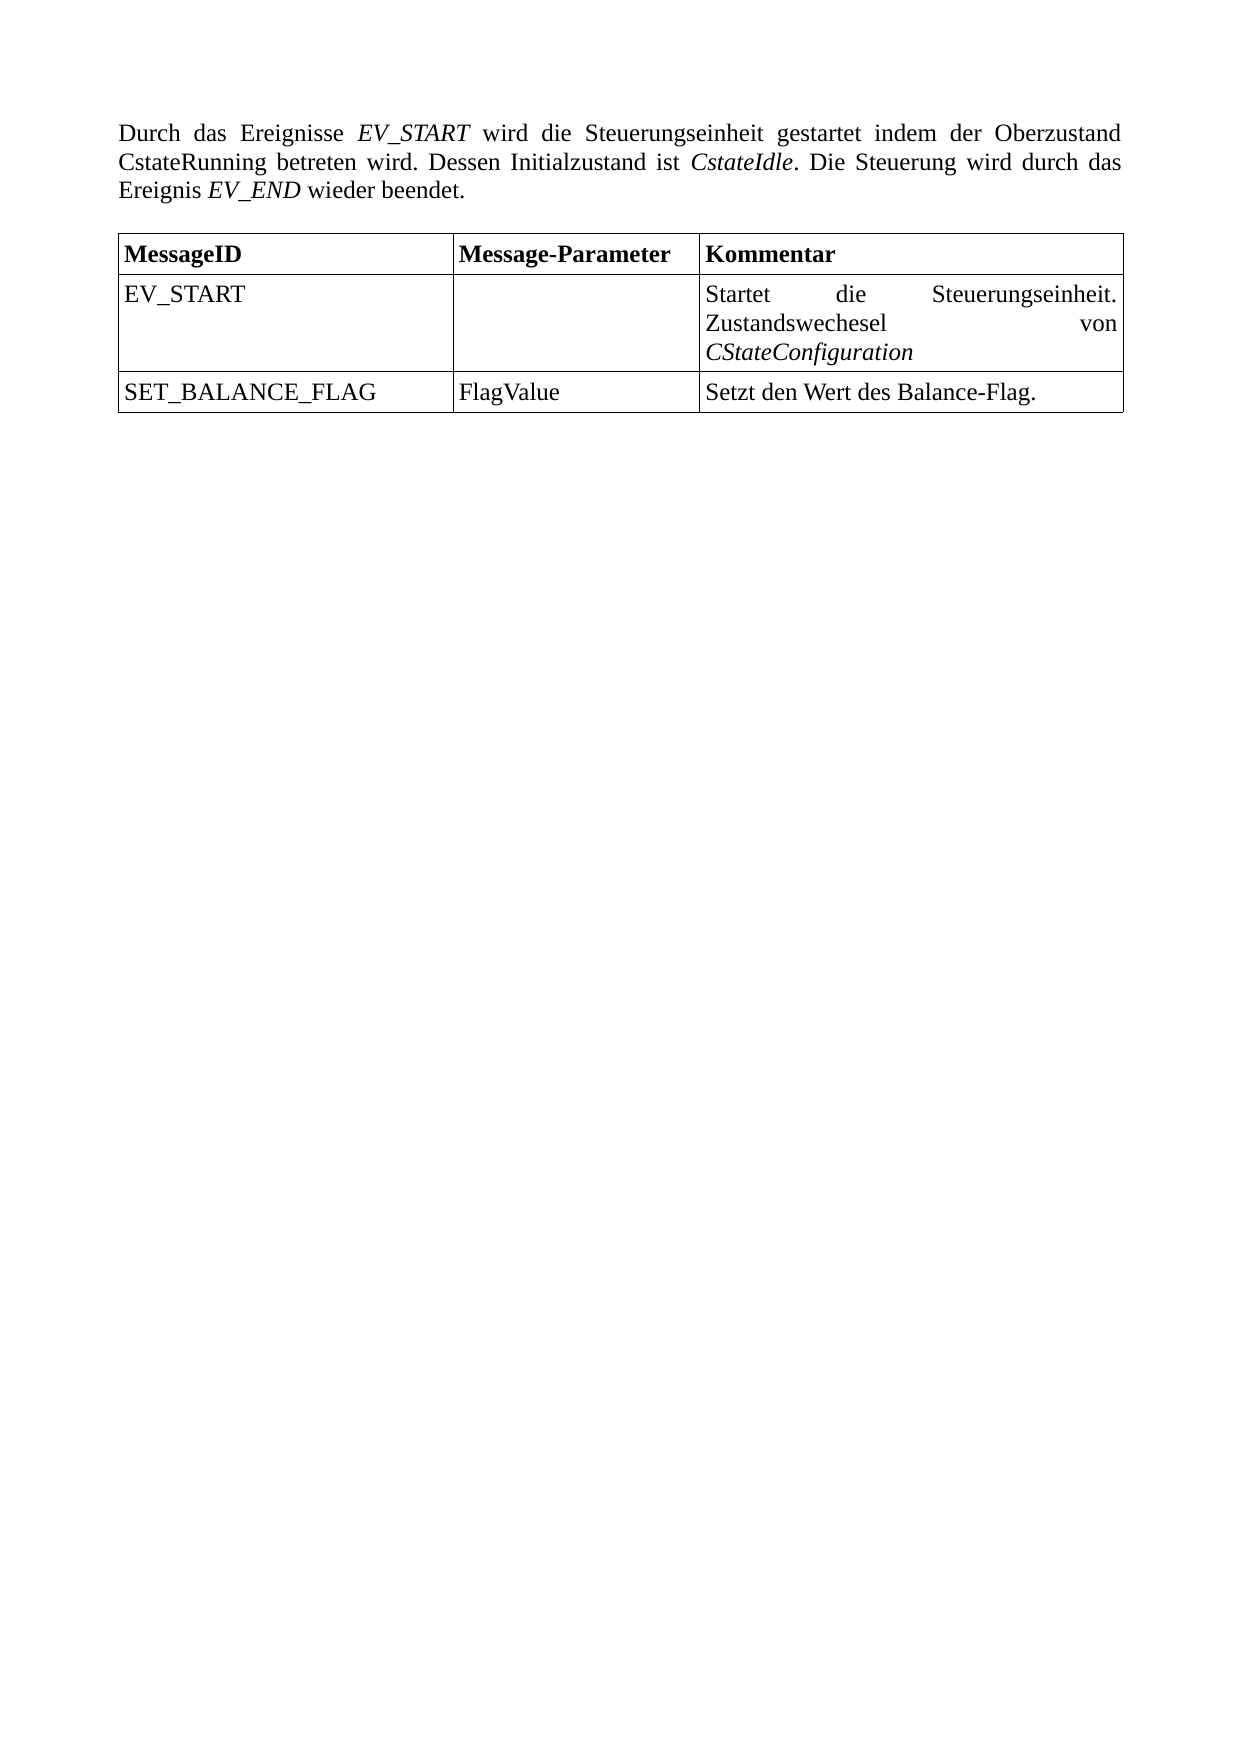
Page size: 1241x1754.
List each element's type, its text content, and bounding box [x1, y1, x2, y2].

table_cell SET_BALANCE_FLAG [119, 372, 453, 412]
table_header Kommentar [700, 234, 1123, 273]
table_cell [454, 275, 699, 371]
text Durch das Ereignisse EV_START wird die Steuerungseinheit gestartet indem der Oberzustand CstateRunning betreten wird. Dessen Initialzustand ist CstateIdle. Die Steuerung wird durch das Ereignis EV_END wieder beendet. [118, 118, 1122, 204]
table_cell Startet die Steuerungseinheit. Zustandswechesel von CStateConfiguration [700, 275, 1123, 371]
table_cell Setzt den Wert des Balance-Flag. [700, 372, 1123, 412]
table_header Message-Parameter [454, 234, 699, 273]
table_cell FlagValue [454, 372, 699, 412]
table_header MessageID [119, 234, 453, 273]
table_cell EV_START [119, 275, 453, 371]
